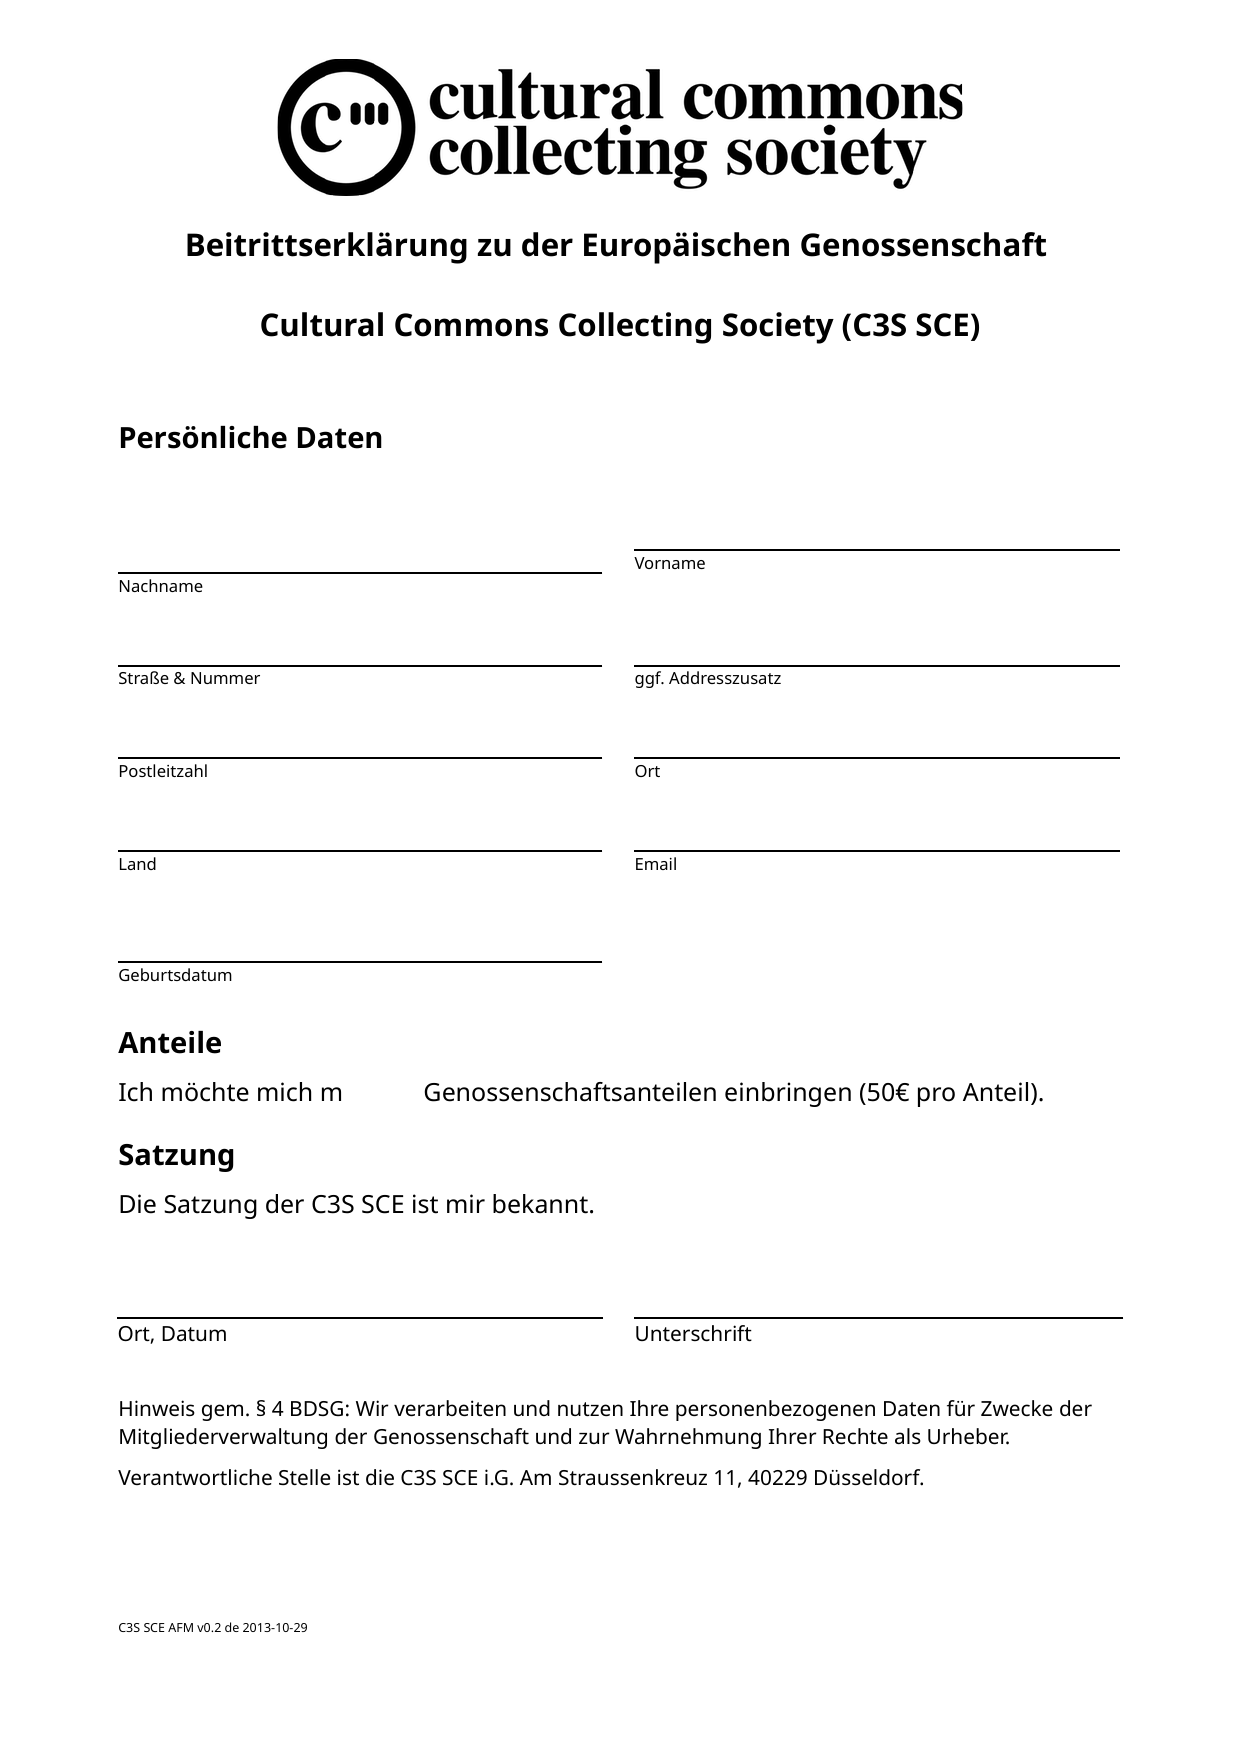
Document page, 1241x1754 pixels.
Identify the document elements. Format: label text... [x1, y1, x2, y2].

table_header [634, 481, 1120, 549]
text Hinweis gem. § 4 BDSG: Wir verarbeiten und nutzen Ihre personenbezogenen Daten für Zwecke der Mitgliederver­waltung der Genossenschaft und zur Wahrnehmung Ihrer Rechte als Urheber. [118, 1394, 1122, 1451]
text Ich möchte mich mit Genossenschaftsanteilen einbringen (50€ pro Anteil). [391, 1075, 1122, 1109]
table_cell [118, 782, 602, 850]
table_header [117, 1279, 603, 1317]
table_cell [634, 875, 1120, 986]
table_cell ggf. Addresszusatz [634, 667, 1120, 689]
table_cell Straße & Nummer [118, 667, 602, 689]
table_cell [603, 875, 634, 986]
table_cell [118, 875, 602, 961]
table_header Ort, Datum [117, 1319, 603, 1347]
table_cell [634, 690, 1120, 757]
table_header Nachname [118, 574, 602, 597]
subtitle Beitrittserklärung zu der Europäischen Genossenschaft [118, 223, 1122, 266]
table_header [634, 1279, 1123, 1317]
table_cell Geburtsdatum [118, 963, 602, 986]
text Verantwortliche Stelle ist die C3S SCE i.G. Am Straussenkreuz 11, 40229 Düsseldorf. [118, 1463, 1122, 1491]
table_cell [603, 690, 634, 782]
table_cell [634, 597, 1120, 665]
table_header [603, 481, 634, 597]
subtitle Anteile [118, 1023, 1122, 1062]
picture [277, 59, 963, 196]
table_header [603, 1279, 634, 1347]
table_header [118, 481, 602, 572]
table_cell [603, 782, 634, 875]
table_cell Email [634, 852, 1120, 875]
table_cell Postleitzahl [118, 759, 602, 782]
subtitle Cultural Commons Collecting Society (C3S SCE) [118, 303, 1122, 346]
table_cell [118, 690, 602, 757]
table_cell [603, 597, 634, 689]
table_cell Ort [634, 759, 1120, 782]
table_header Unterschrift [634, 1319, 1123, 1347]
table_cell [118, 597, 602, 665]
table_header Vorname [634, 551, 1120, 597]
table_cell Land [118, 852, 602, 875]
subtitle Persönliche Daten [118, 417, 1122, 457]
subtitle Satzung [118, 1134, 1122, 1174]
text Ich möchte mich mit Genossenschaftsanteilen einbringen (50€ pro Anteil). [118, 1075, 343, 1109]
table_cell [634, 782, 1120, 850]
text Die Satzung der C3S SCE ist mir bekannt. [118, 1186, 1122, 1220]
